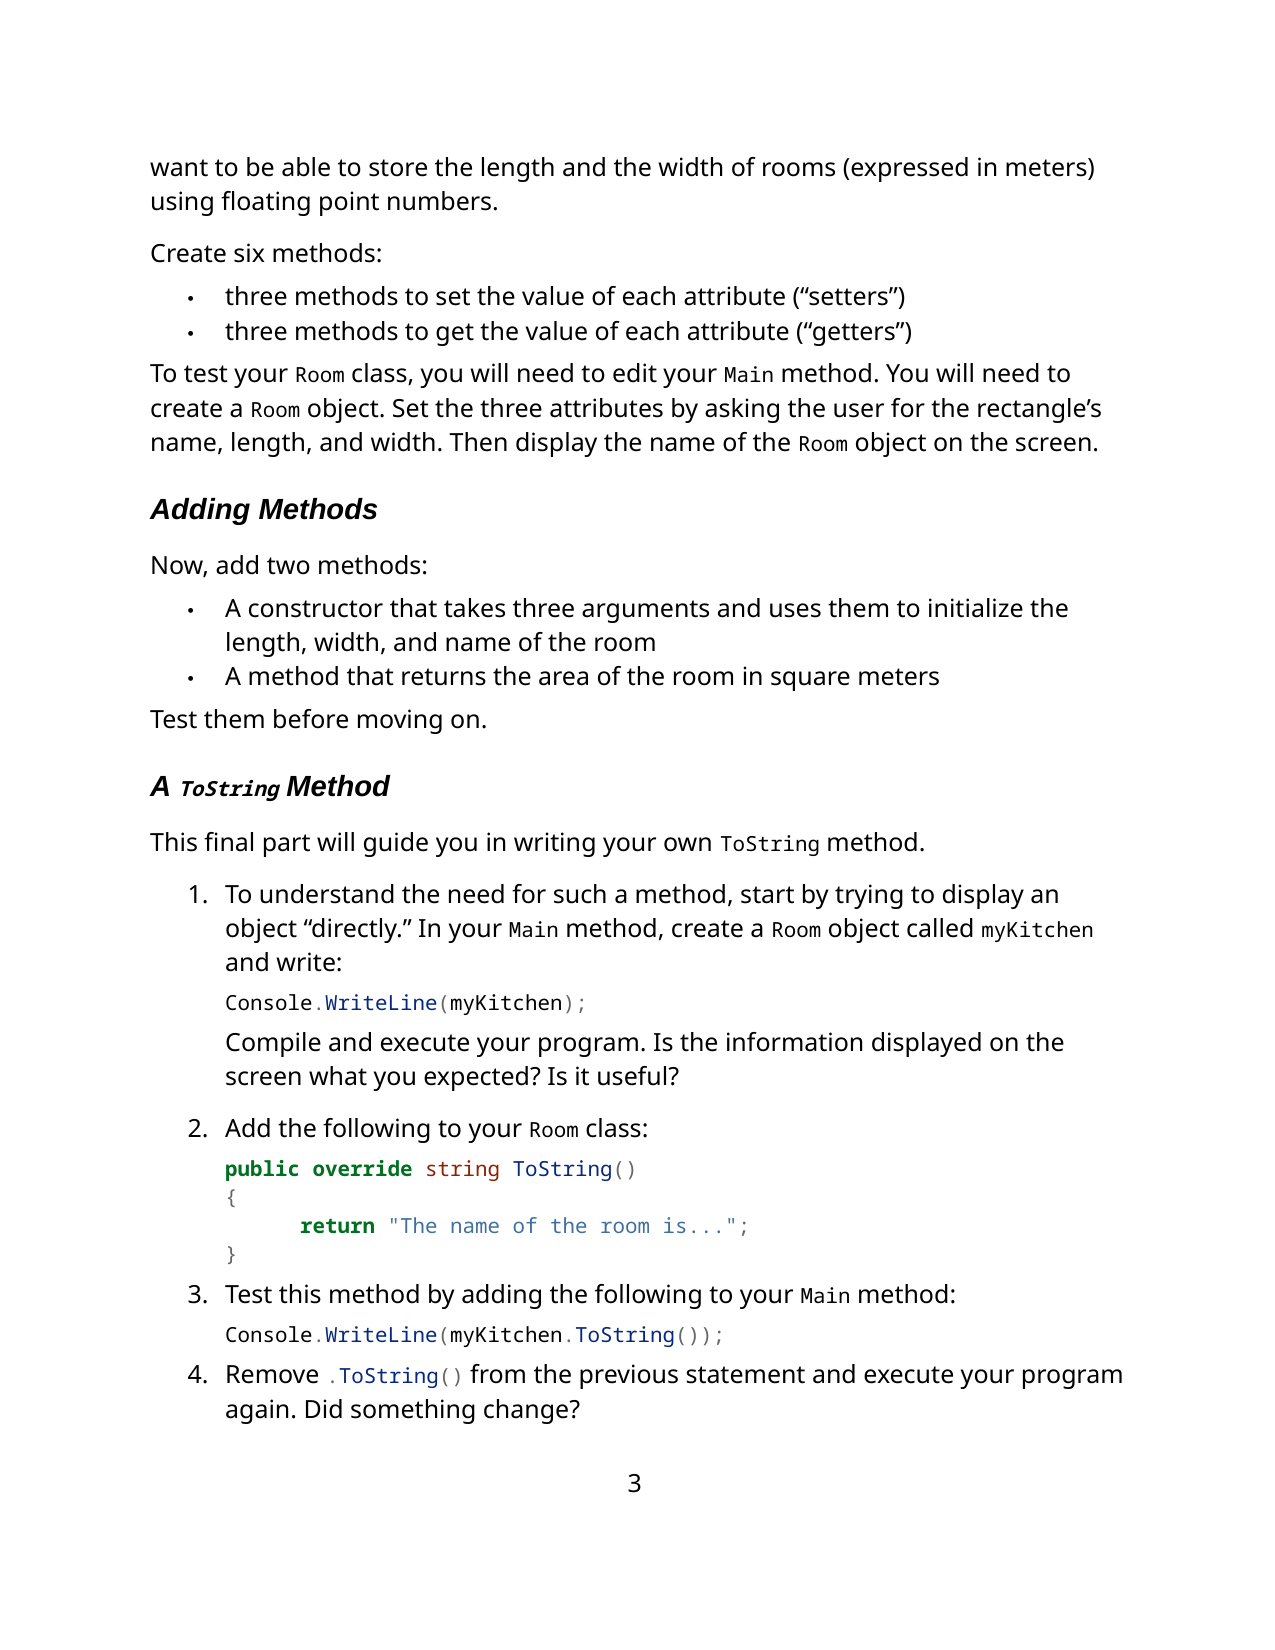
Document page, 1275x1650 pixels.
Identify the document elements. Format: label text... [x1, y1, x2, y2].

list Console.WriteLine(myKitchen.ToString()); [187, 1320, 1125, 1348]
list Remove .ToString() from the previous statement and execute your program again. Did something change? [187, 1357, 1125, 1425]
text Now, add two methods: [150, 547, 1125, 581]
list return "The name of the room is..."; [187, 1211, 1125, 1239]
subtitle A ToString Method [150, 769, 1125, 803]
list A constructor that takes three arguments and uses them to initialize the length, width, and name of the room [187, 590, 1125, 658]
list { [187, 1182, 1125, 1211]
list three methods to set the value of each attribute (“setters”) [187, 279, 1125, 313]
list three methods to get the value of each attribute (“getters”) [187, 313, 1125, 347]
list A method that returns the area of the room in square meters [187, 658, 1125, 692]
text Create six methods: [150, 236, 1125, 270]
list Console.WriteLine(myKitchen); [187, 988, 1125, 1016]
list Compile and execute your program. Is the information displayed on the screen what you expected? Is it useful? [187, 1025, 1125, 1093]
text This final part will guide you in writing your own ToString method. [150, 824, 1125, 858]
list Add the following to your Room class: [187, 1111, 1125, 1145]
text want to be able to store the length and the width of rooms (expressed in meters) using floating point numbers. [150, 150, 1125, 218]
subtitle Adding Methods [150, 492, 1125, 526]
list To understand the need for such a method, start by trying to display an object “directly.” In your Main method, create a Room object called myKitchen and write: [187, 876, 1125, 979]
text To test your Room class, you will need to edit your Main method. You will need to create a Room object. Set the three attributes by asking the user for the rectangle’s name, length, and width. Then display the name of the Room object on the screen. [150, 356, 1125, 458]
list } [187, 1239, 1125, 1268]
text Test them before moving on. [150, 701, 1125, 736]
list public override string ToString() [187, 1154, 1125, 1182]
list Test this method by adding the following to your Main method: [187, 1277, 1125, 1311]
